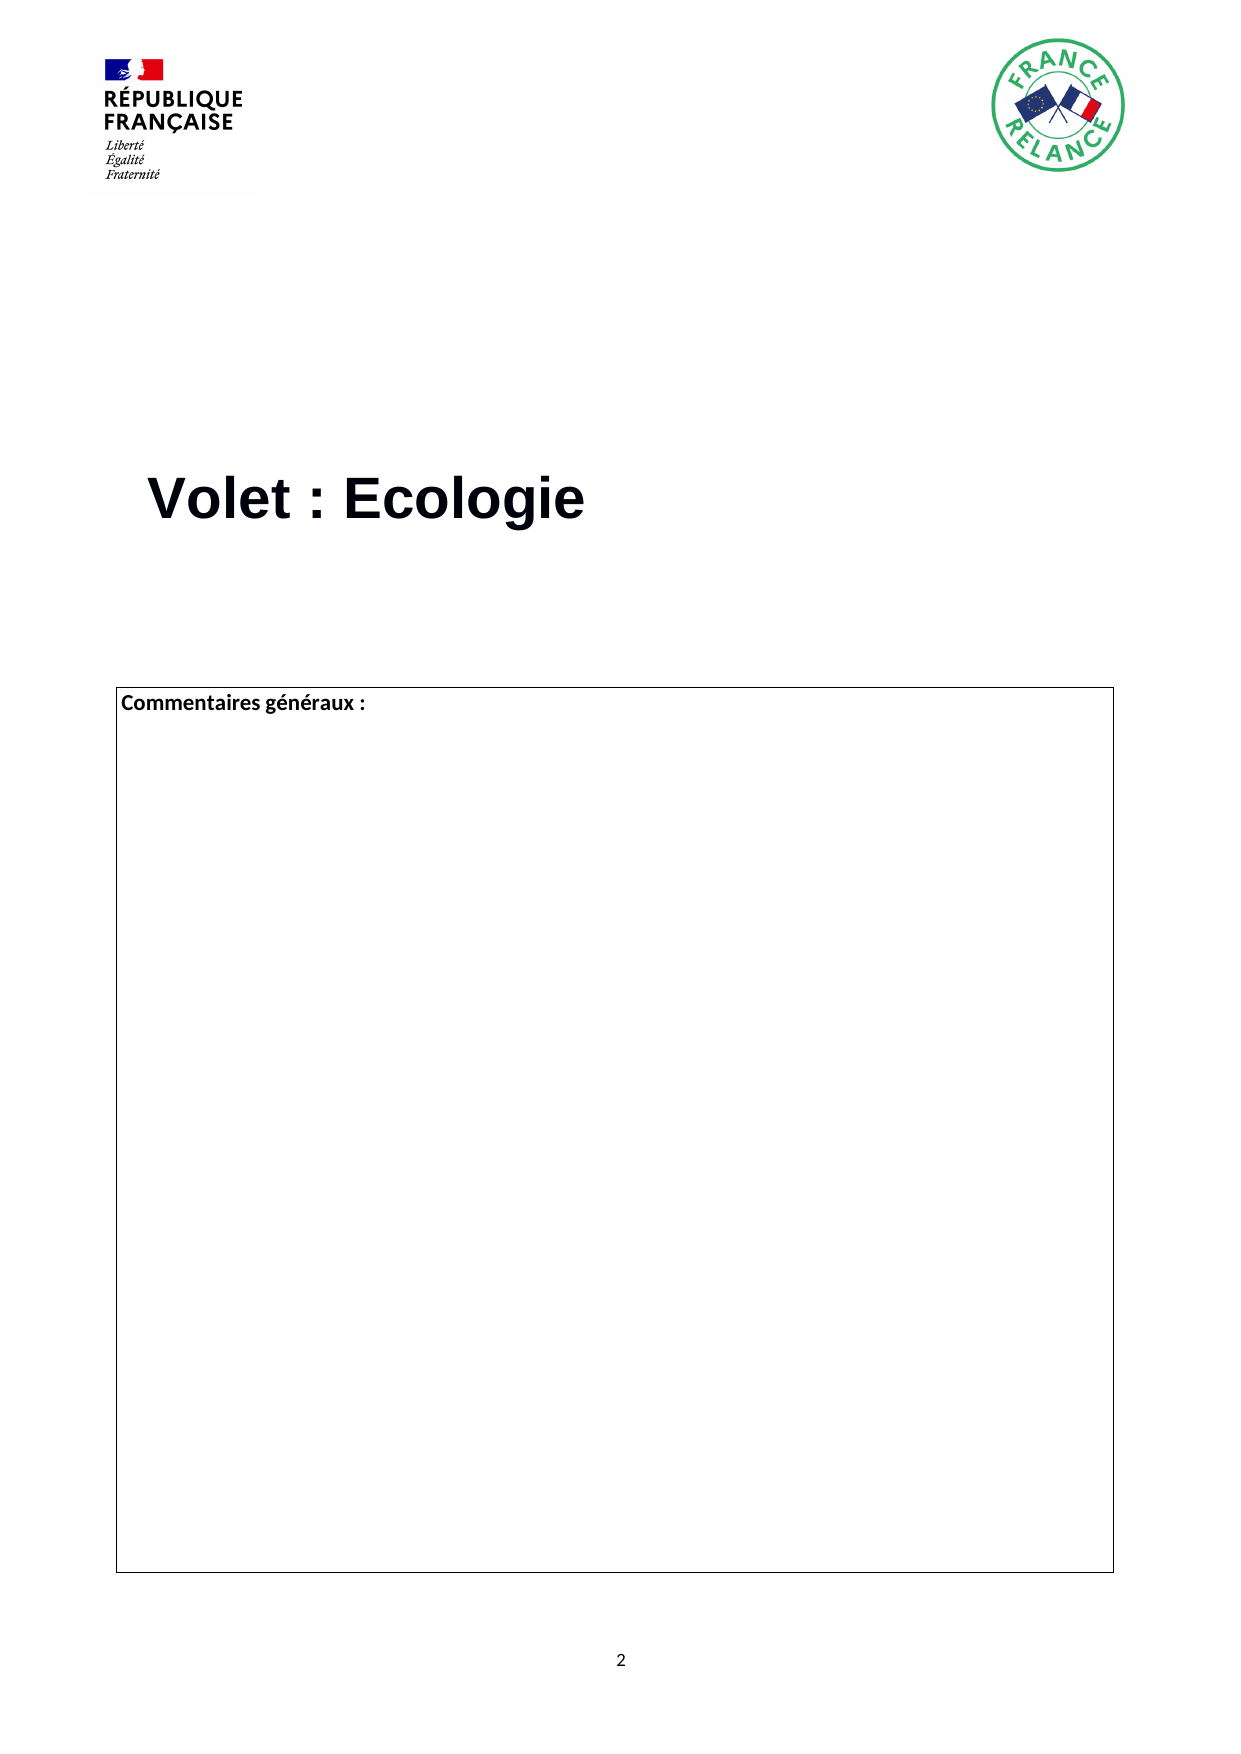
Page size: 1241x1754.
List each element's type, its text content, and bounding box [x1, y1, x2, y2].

text Commentaires généraux : [116, 688, 1113, 716]
picture [926, 17, 1189, 185]
text Volet : Ecologie [148, 463, 1093, 531]
text 2 [4, 1648, 1238, 1671]
picture [84, 39, 263, 200]
